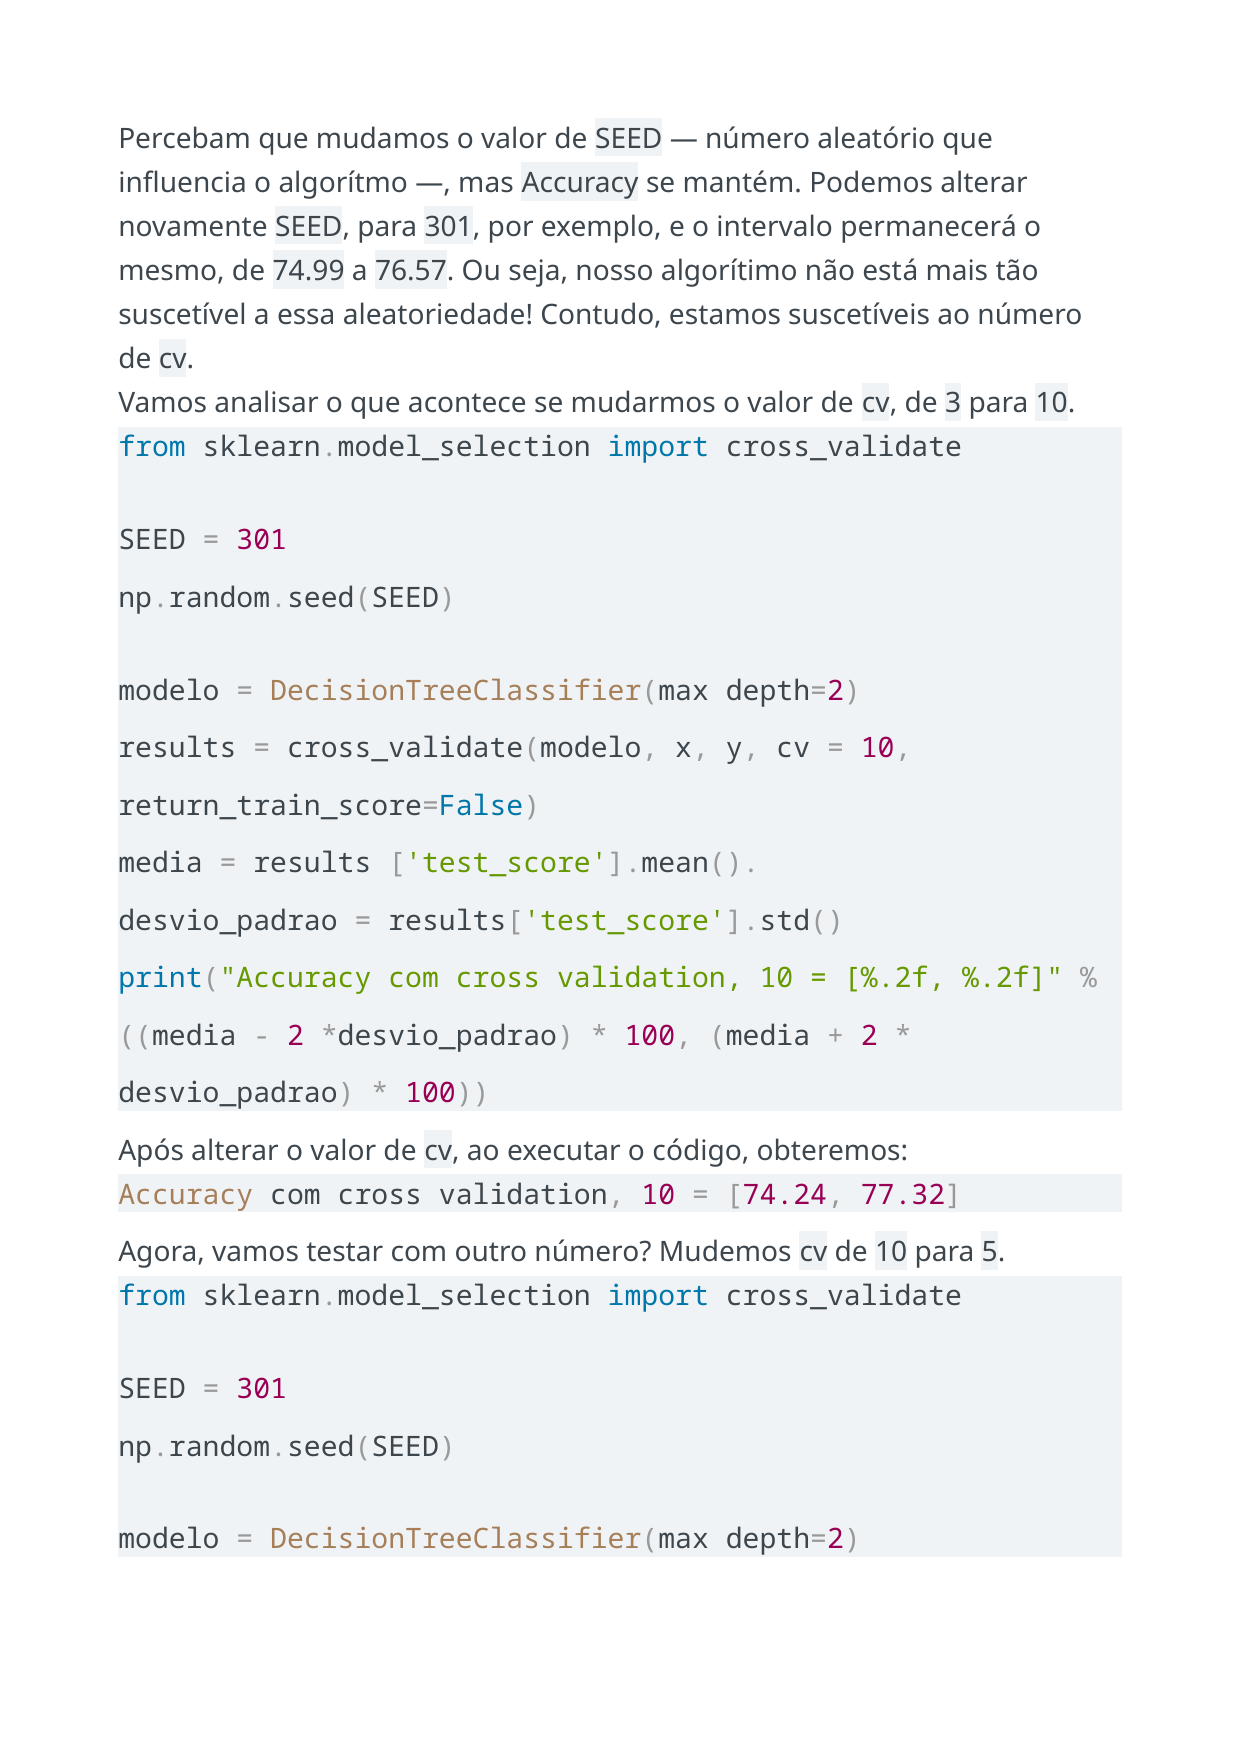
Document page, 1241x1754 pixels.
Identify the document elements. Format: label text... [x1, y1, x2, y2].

text results = cross_validate(modelo, x, y, cv = 10, return_train_score=False) [118, 727, 1122, 823]
text Percebam que mudamos o valor de SEED — número aleatório que influencia o algorítmo —, mas Accuracy se mantém. Podemos alterar novamente SEED, para 301, por exemplo, e o intervalo permanecerá o mesmo, de 74.99 a 76.57. Ou seja, nosso algorítimo não está mais tão suscetível a essa aleatoriedade! Contudo, estamos suscetíveis ao número de cv. [118, 118, 1122, 377]
text from sklearn.model_selection import cross_validate [118, 427, 1122, 465]
text modelo = DecisionTreeClassifier(max depth=2) [118, 670, 1122, 708]
text SEED = 301 [118, 1368, 1122, 1407]
text np.random.seed(SEED) [118, 577, 1122, 615]
text np.random.seed(SEED) [118, 1426, 1122, 1464]
text Após alterar o valor de cv, ao executar o código, obteremos: [118, 1130, 1122, 1168]
text Vamos analisar o que acontece se mudarmos o valor de cv, de 3 para 10. [118, 382, 1122, 421]
text print("Accuracy com cross validation, 10 = [%.2f, %.2f]" % ((media - 2 *desvio_padrao) * 100, (media + 2 * desvio_padrao) * 100)) [118, 957, 1122, 1111]
text media = results ['test_score'].mean(). [118, 842, 1122, 881]
text SEED = 301 [118, 519, 1122, 558]
text modelo = DecisionTreeClassifier(max depth=2) [118, 1519, 1122, 1557]
text Agora, vamos testar com outro número? Mudemos cv de 10 para 5. [118, 1231, 1122, 1270]
text desvio_padrao = results['test_score'].std() [118, 900, 1122, 938]
text Accuracy com cross validation, 10 = [74.24, 77.32] [118, 1174, 1122, 1212]
text from sklearn.model_selection import cross_validate [118, 1276, 1122, 1314]
